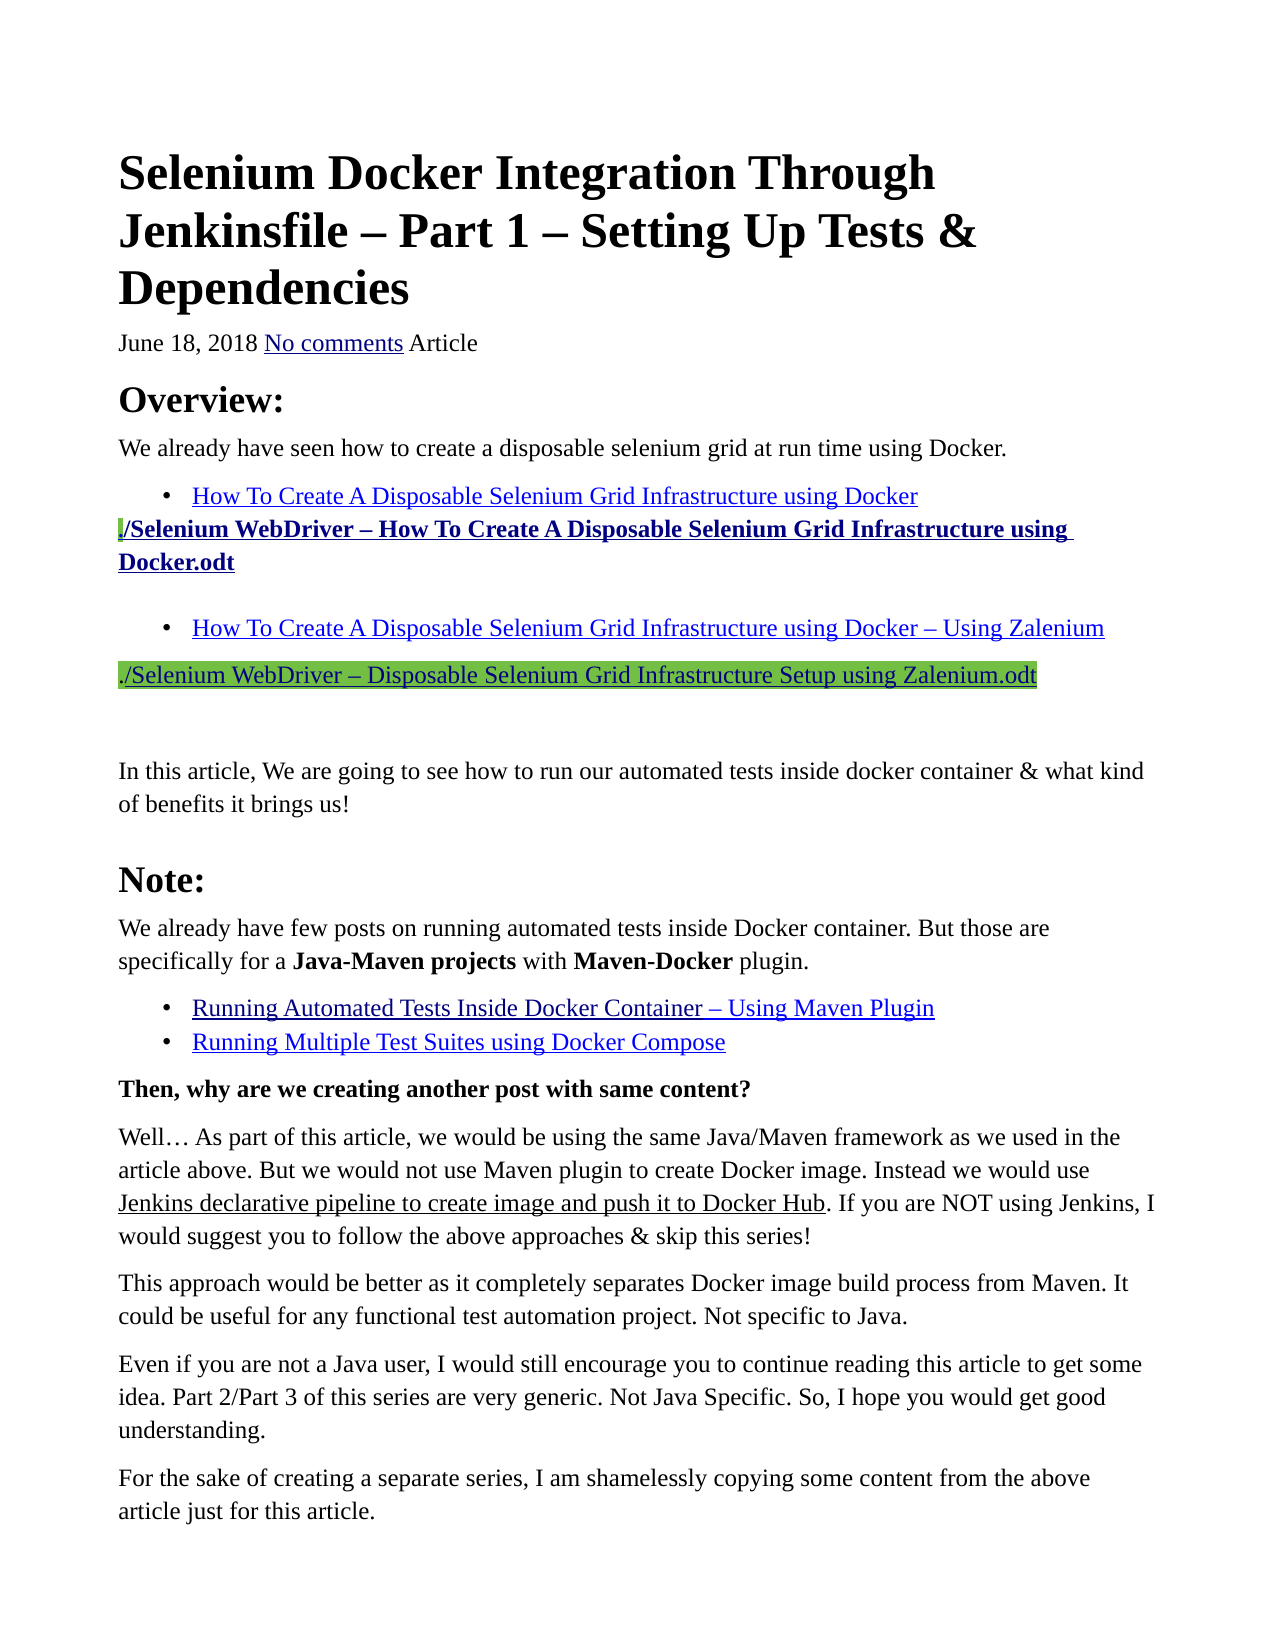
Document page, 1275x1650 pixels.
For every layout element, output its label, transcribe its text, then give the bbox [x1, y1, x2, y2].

text We already have seen how to create a disposable selenium grid at run time using Docker. [118, 433, 1157, 462]
text ./Selenium WebDriver – Disposable Selenium Grid Infrastructure Setup using Zalenium.odt [118, 661, 1157, 689]
list How To Create A Disposable Selenium Grid Infrastructure using Docker [162, 481, 1157, 510]
list Running Multiple Test Suites using Docker Compose [162, 1027, 1157, 1055]
text June 18, 2018 No comments Article [118, 328, 1157, 357]
text This approach would be better as it completely separates Docker image build process from Maven. It could be useful for any functional test automation project. Not specific to Java. [118, 1268, 1157, 1330]
text Then, why are we creating another post with same content? [118, 1074, 1157, 1103]
text We already have few posts on running automated tests inside Docker container. But those are specifically for a Java-Maven projects with Maven-Docker plugin. [118, 913, 1157, 975]
text In this article, We are going to see how to run our automated tests inside docker container & what kind of benefits it brings us! [118, 756, 1157, 818]
text For the sake of creating a separate series, I am shamelessly copying some content from the above article just for this article. [118, 1463, 1157, 1524]
text ./Selenium WebDriver – How To Create A Disposable Selenium Grid Infrastructure using Docker.odt [118, 514, 1157, 576]
subtitle Overview: [118, 378, 1157, 421]
text Well… As part of this article, we would be using the same Java/Maven framework as we used in the article above. But we would not use Maven plugin to create Docker image. Instead we would use Jenkins declarative pipeline to create image and push it to Docker Hub. If you are NOT using Jenkins, I would suggest you to follow the above approaches & skip this series! [118, 1122, 1157, 1249]
subtitle Selenium Docker Integration Through Jenkinsfile – Part 1 – Setting Up Tests & Dependencies [118, 143, 1157, 316]
text Even if you are not a Java user, I would still encourage you to continue reading this article to get some idea. Part 2/Part 3 of this series are very generic. Not Java Specific. So, I hope you would get good understanding. [118, 1349, 1157, 1444]
subtitle Note: [118, 857, 1157, 900]
list How To Create A Disposable Selenium Grid Infrastructure using Docker – Using Zalenium [162, 613, 1157, 642]
list Running Automated Tests Inside Docker Container – Using Maven Plugin [162, 993, 1157, 1022]
